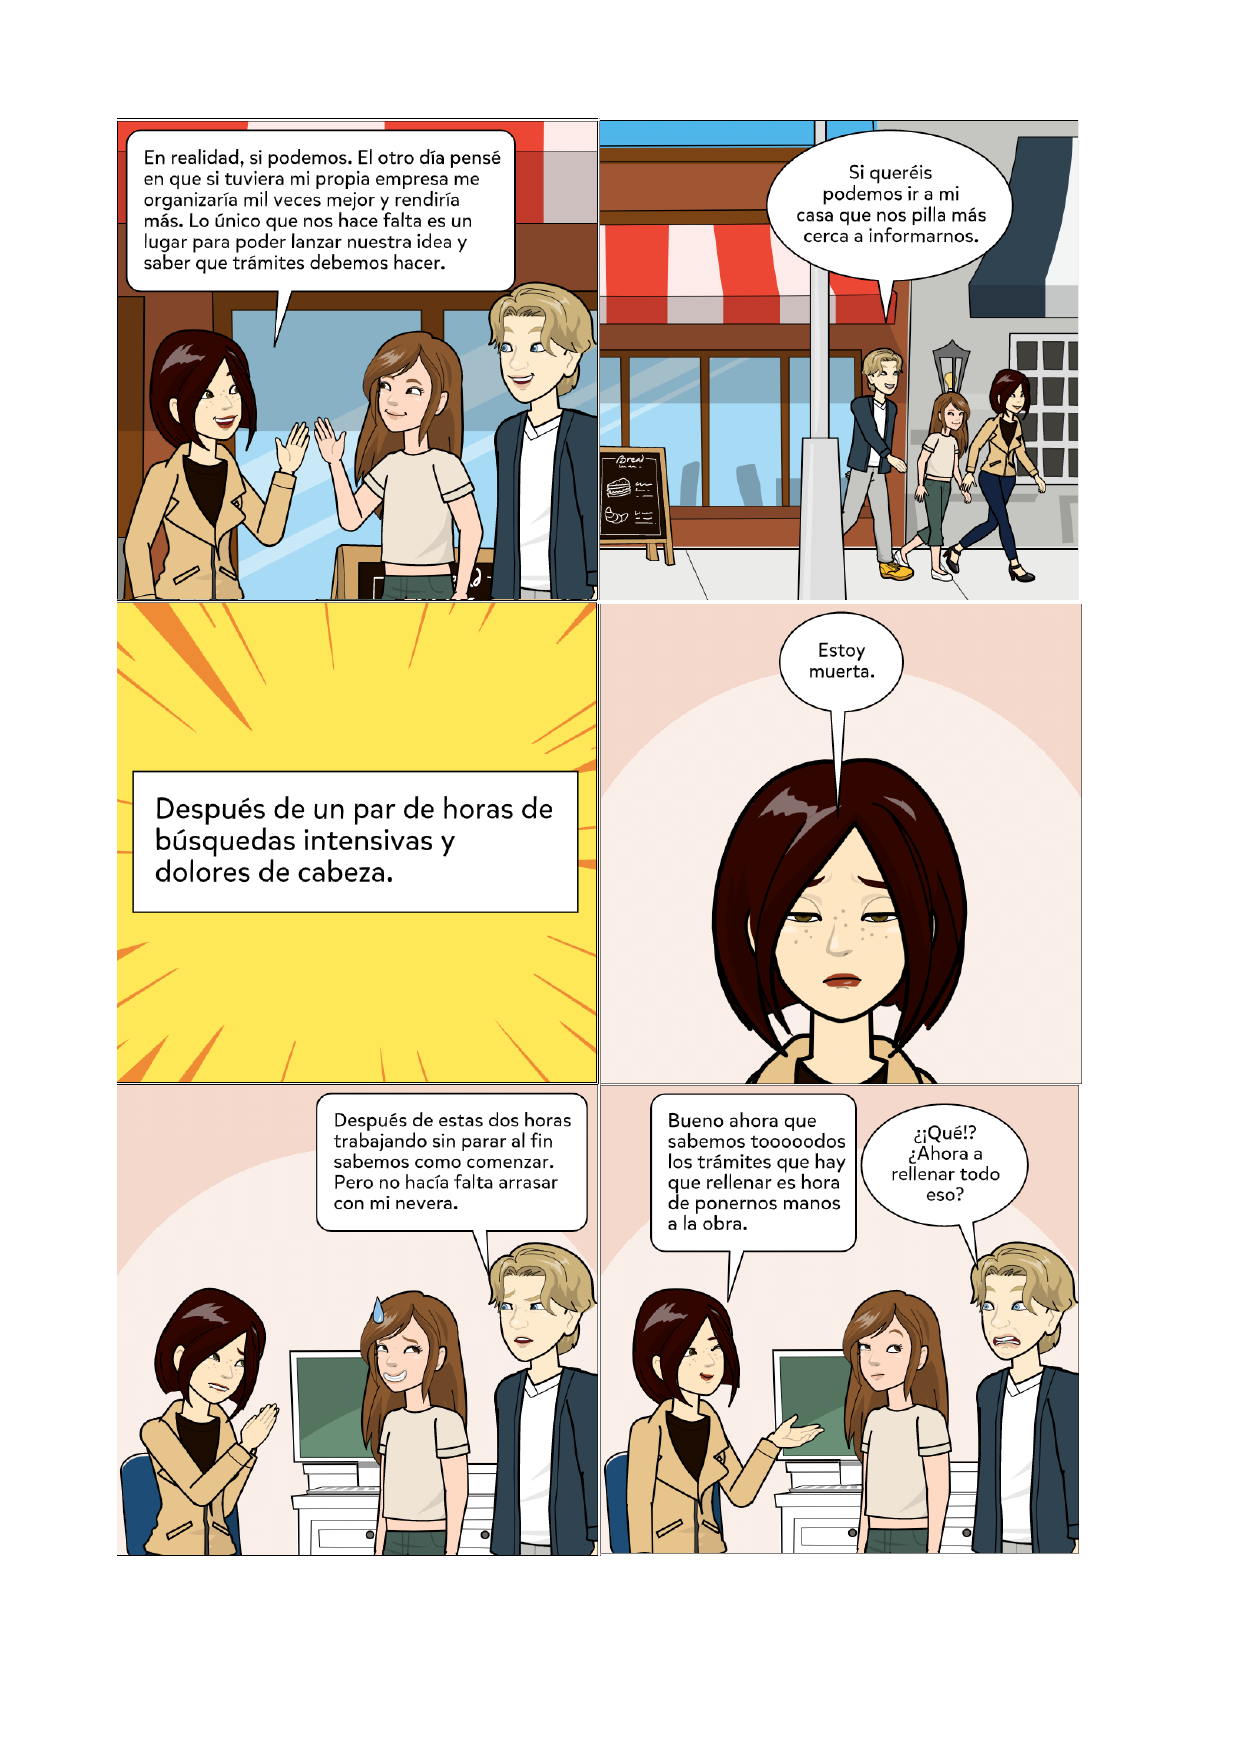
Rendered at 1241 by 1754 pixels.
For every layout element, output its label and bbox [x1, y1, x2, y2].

picture [117, 118, 1082, 1557]
